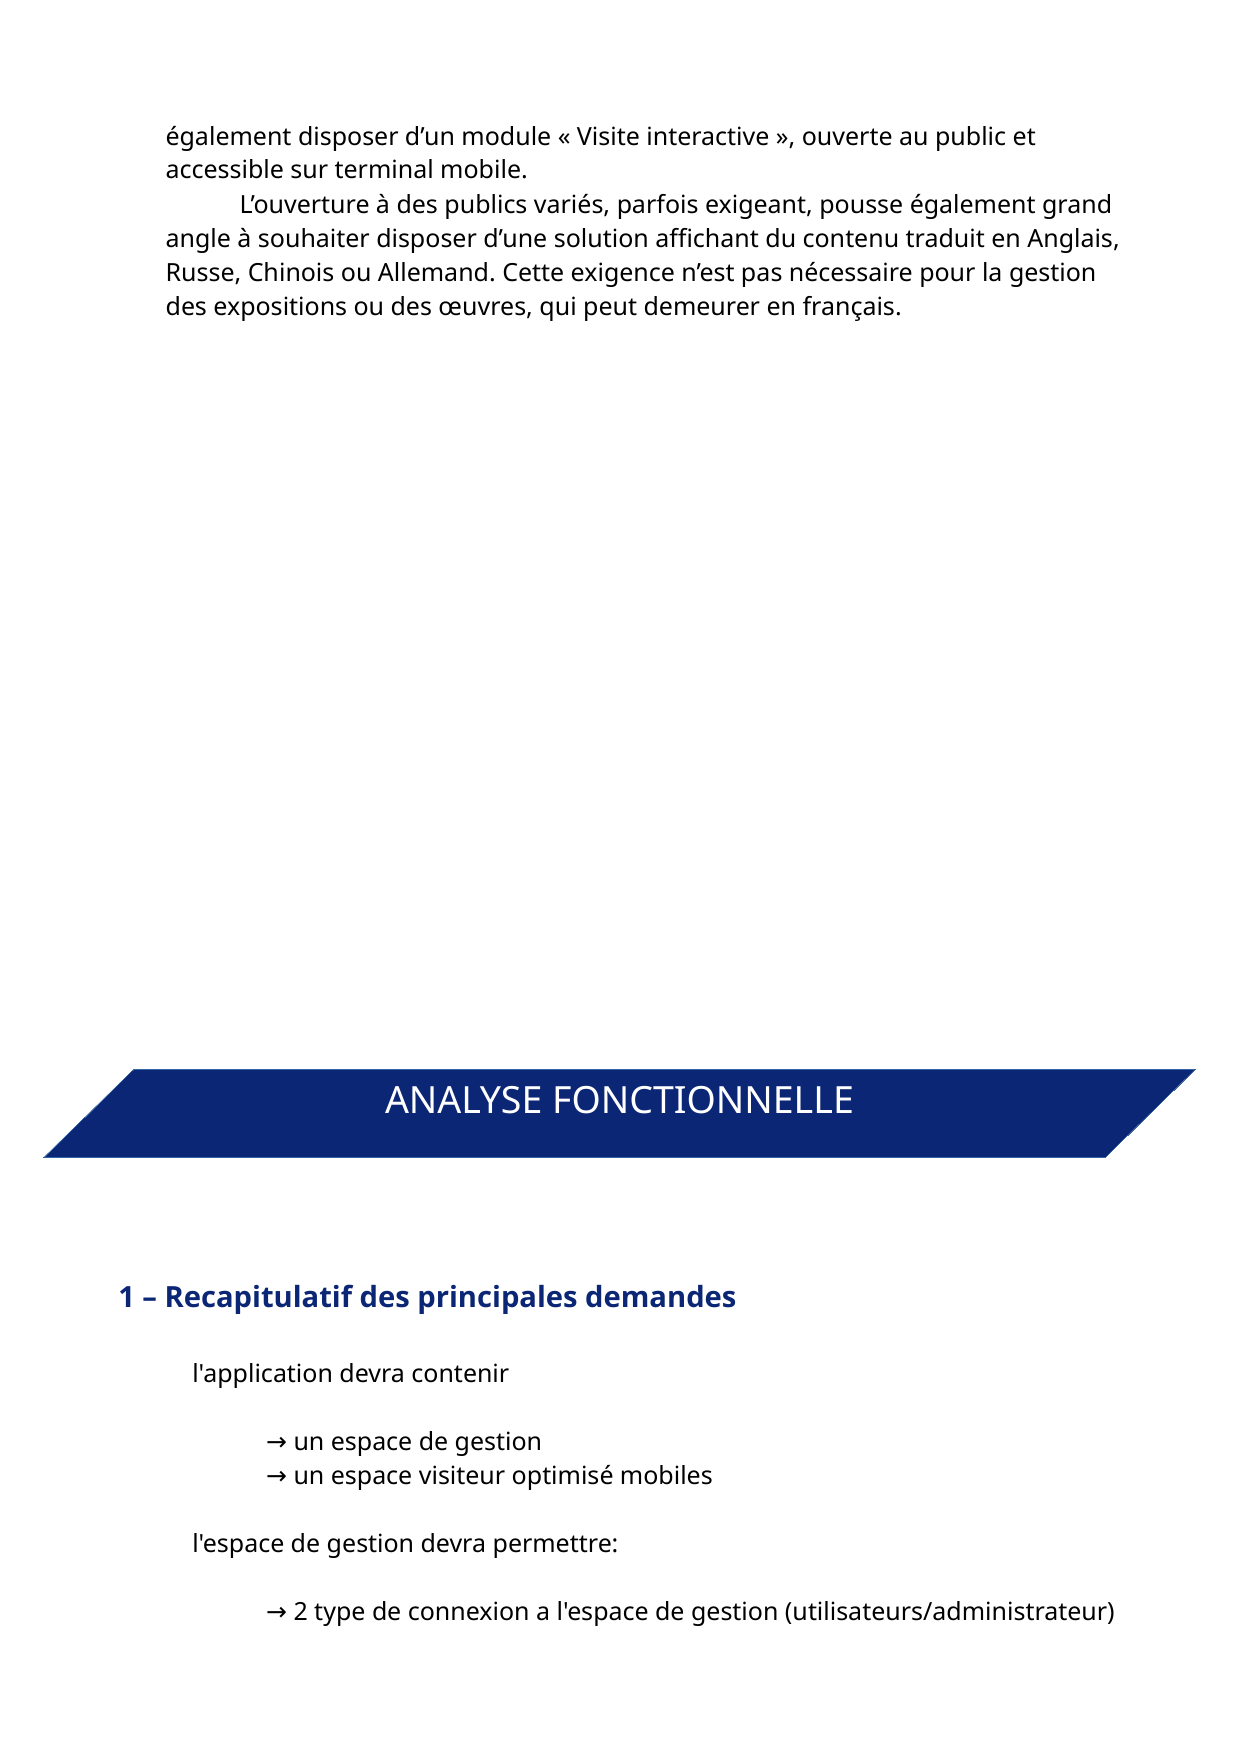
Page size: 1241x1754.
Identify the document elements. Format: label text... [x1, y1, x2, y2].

text également disposer d’un module « Visite interactive », ouverte au public et accessible sur terminal mobile. [165, 118, 1122, 186]
text 1 – Recapitulatif des principales demandes [118, 1276, 1122, 1316]
text l'espace de gestion devra permettre: [118, 1526, 1122, 1560]
text → un espace visiteur optimisé mobiles [118, 1458, 1122, 1492]
text → 2 type de connexion a l'espace de gestion (utilisateurs/administrateur) [118, 1594, 1122, 1628]
text L’ouverture à des publics variés, parfois exigeant, pousse également grand angle à souhaiter disposer d’une solution affichant du contenu traduit en Anglais, Russe, Chinois ou Allemand. Cette exigence n’est pas nécessaire pour la gestion des expositions ou des œuvres, qui peut demeurer en français. [165, 186, 1122, 322]
text → un espace de gestion [118, 1424, 1122, 1458]
text l'application devra contenir [118, 1356, 1122, 1390]
